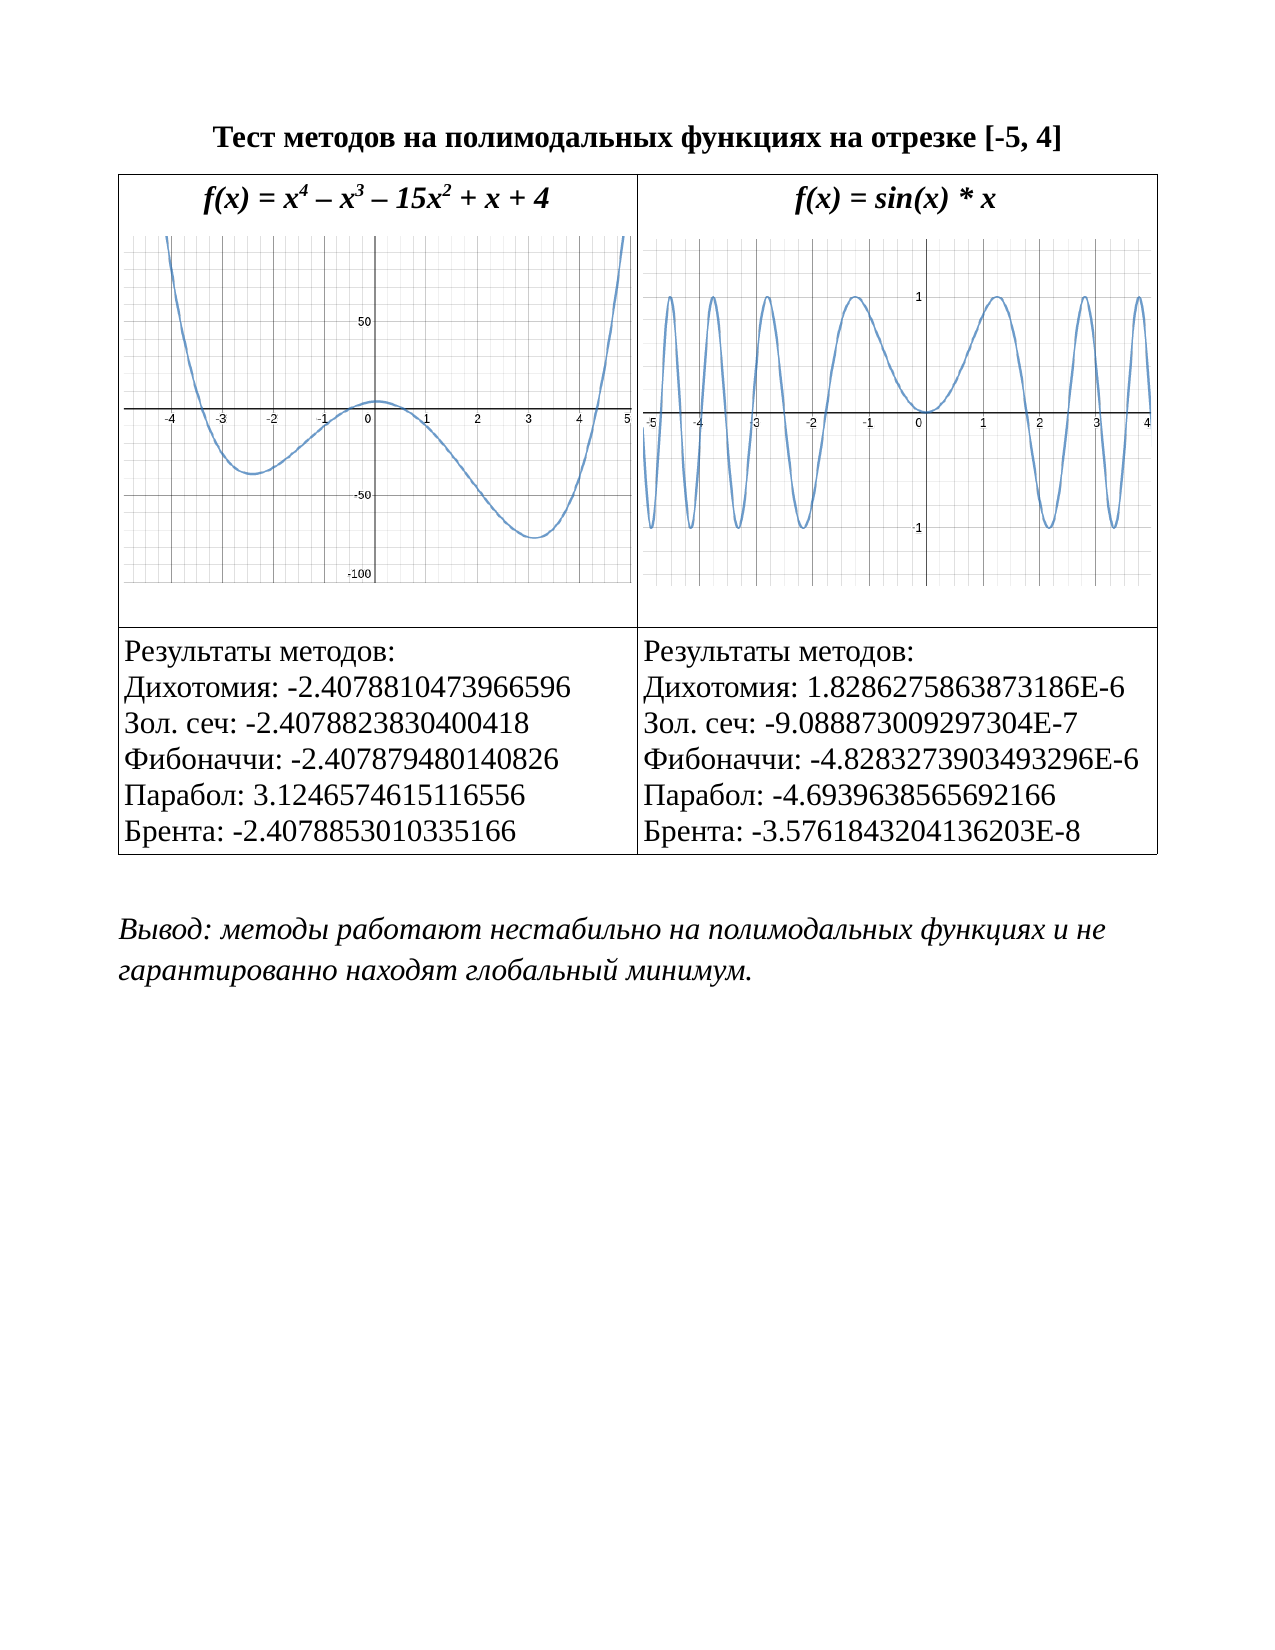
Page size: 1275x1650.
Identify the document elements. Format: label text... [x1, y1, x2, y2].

picture [123, 236, 632, 583]
table_cell Результаты методов: Дихотомия: -2.4078810473966596 Зол. сеч: -2.4078823830400418 Фибоначчи: -2.407879480140826 Парабол: 3.1246574615116556 Брента: -2.4078853010335166 [119, 628, 637, 854]
table_header f(x) = sin(x) * x [638, 175, 1157, 627]
text Тест методов на полимодальных функциях на отрезке [-5, 4] [118, 118, 1157, 154]
text Вывод: методы работают нестабильно на полимодальных функциях и не гарантированно находят глобальный минимум. [118, 910, 1157, 987]
table_header f(x) = x4 – x3 – 15x2 + x + 4 [119, 175, 637, 627]
picture [643, 239, 1152, 586]
table_cell Результаты методов: Дихотомия: 1.8286275863873186E-6 Зол. сеч: -9.088873009297304E-7 Фибоначчи: -4.8283273903493296E-6 Парабол: -4.6939638565692166 Брента: -3.5761843204136203E-8 [638, 628, 1157, 854]
